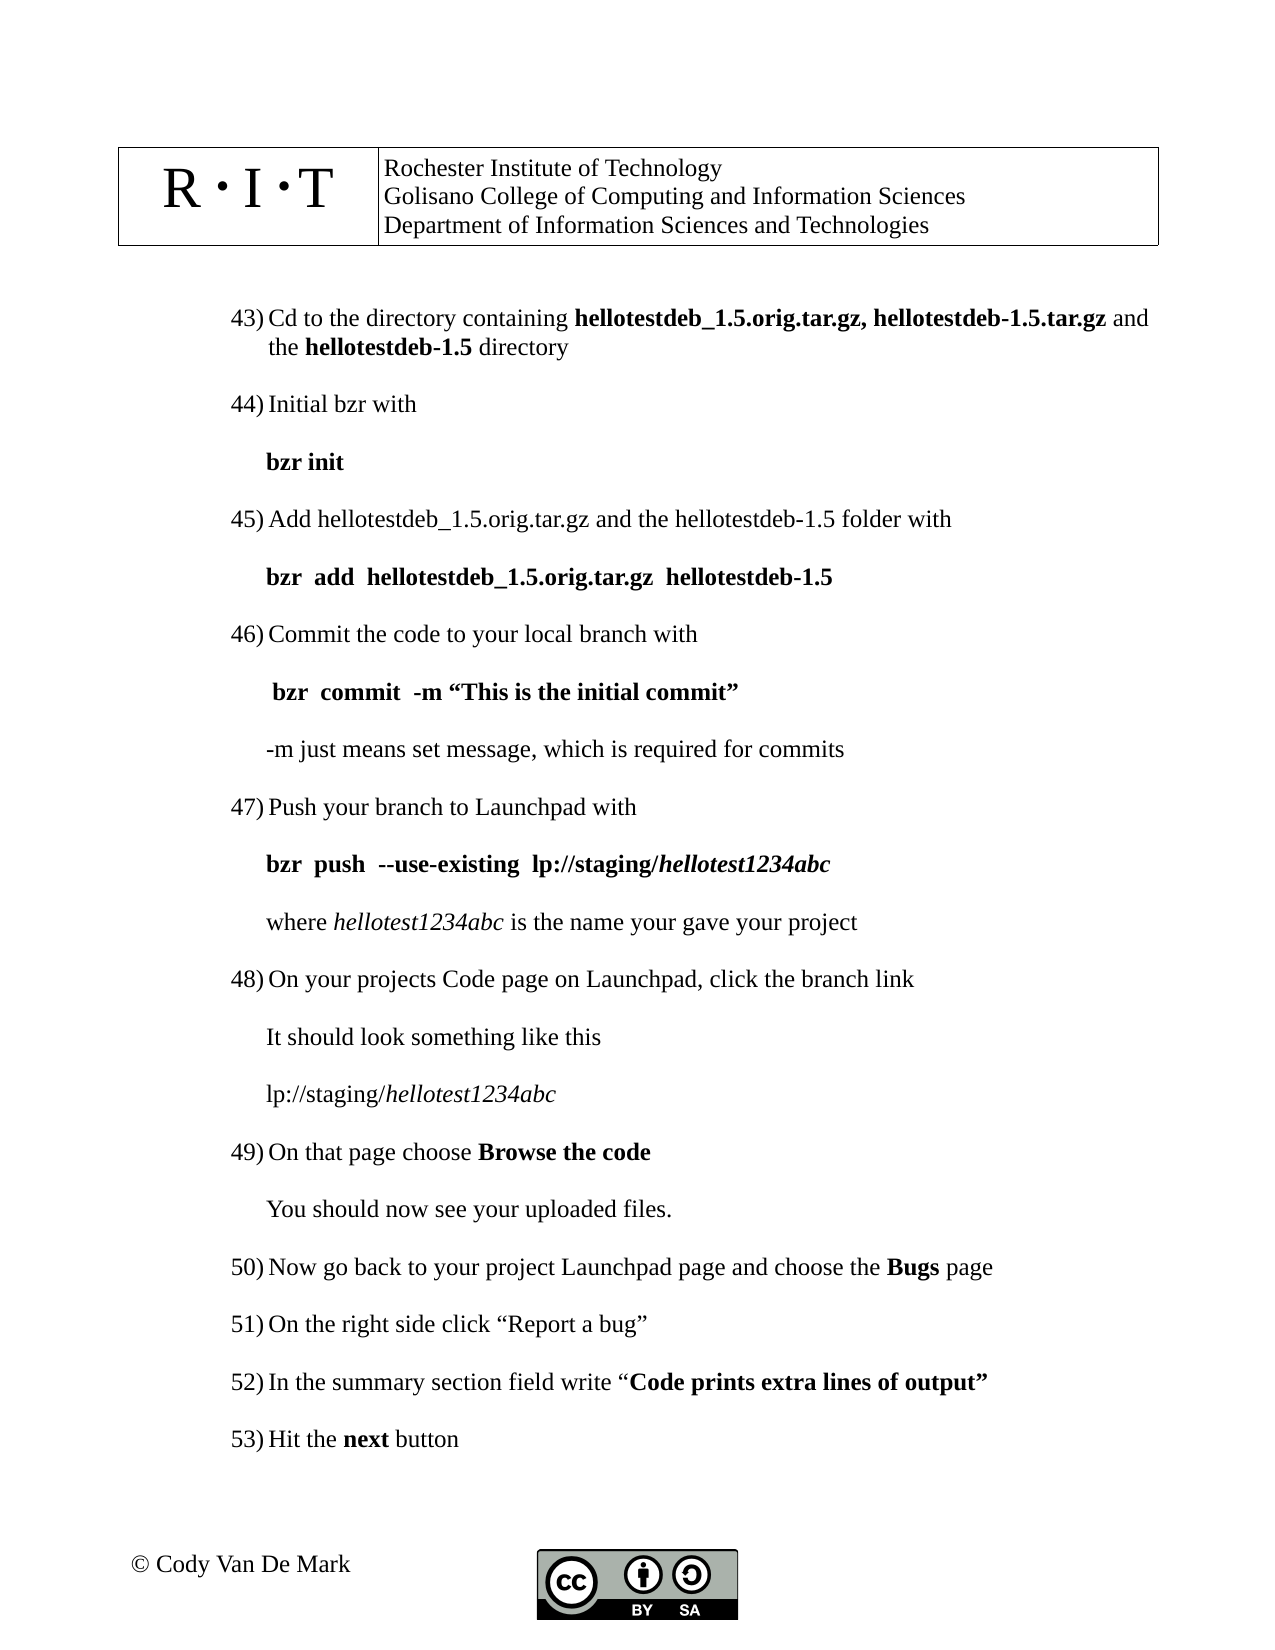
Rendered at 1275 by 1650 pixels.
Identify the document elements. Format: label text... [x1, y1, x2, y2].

text bzr push --use-existing lp://staging/hellotest1234abc [118, 849, 1157, 878]
list Hit the next button [231, 1424, 1157, 1453]
text You should now see your uploaded files. [118, 1194, 1157, 1223]
list On that page choose Browse the code [231, 1137, 1157, 1166]
text where hellotest1234abc is the name your gave your project [118, 907, 1157, 936]
text It should look something like this [118, 1022, 1157, 1051]
list On your projects Code page on Launchpad, click the branch link [231, 964, 1157, 993]
list In the summary section field write “Code prints extra lines of output” [231, 1367, 1157, 1396]
text bzr commit -m “This is the initial commit” [118, 677, 1157, 706]
text bzr add hellotestdeb_1.5.orig.tar.gz hellotestdeb-1.5 [118, 562, 1157, 591]
text lp://staging/hellotest1234abc [118, 1079, 1157, 1108]
picture [536, 1549, 739, 1620]
list Commit the code to your local branch with [231, 619, 1157, 648]
list On the right side click “Report a bug” [231, 1309, 1157, 1338]
list Add hellotestdeb_1.5.orig.tar.gz and the hellotestdeb-1.5 folder with [231, 504, 1157, 533]
list Push your branch to Launchpad with [231, 792, 1157, 821]
text -m just means set message, which is required for commits [118, 734, 1157, 763]
list Cd to the directory containing hellotestdeb_1.5.orig.tar.gz, hellotestdeb-1.5.tar.gz and the hellotestdeb-1.5 directory [231, 303, 1157, 361]
list Initial bzr with [231, 389, 1157, 418]
text bzr init [118, 447, 1157, 476]
list Now go back to your project Launchpad page and choose the Bugs page [231, 1252, 1157, 1281]
